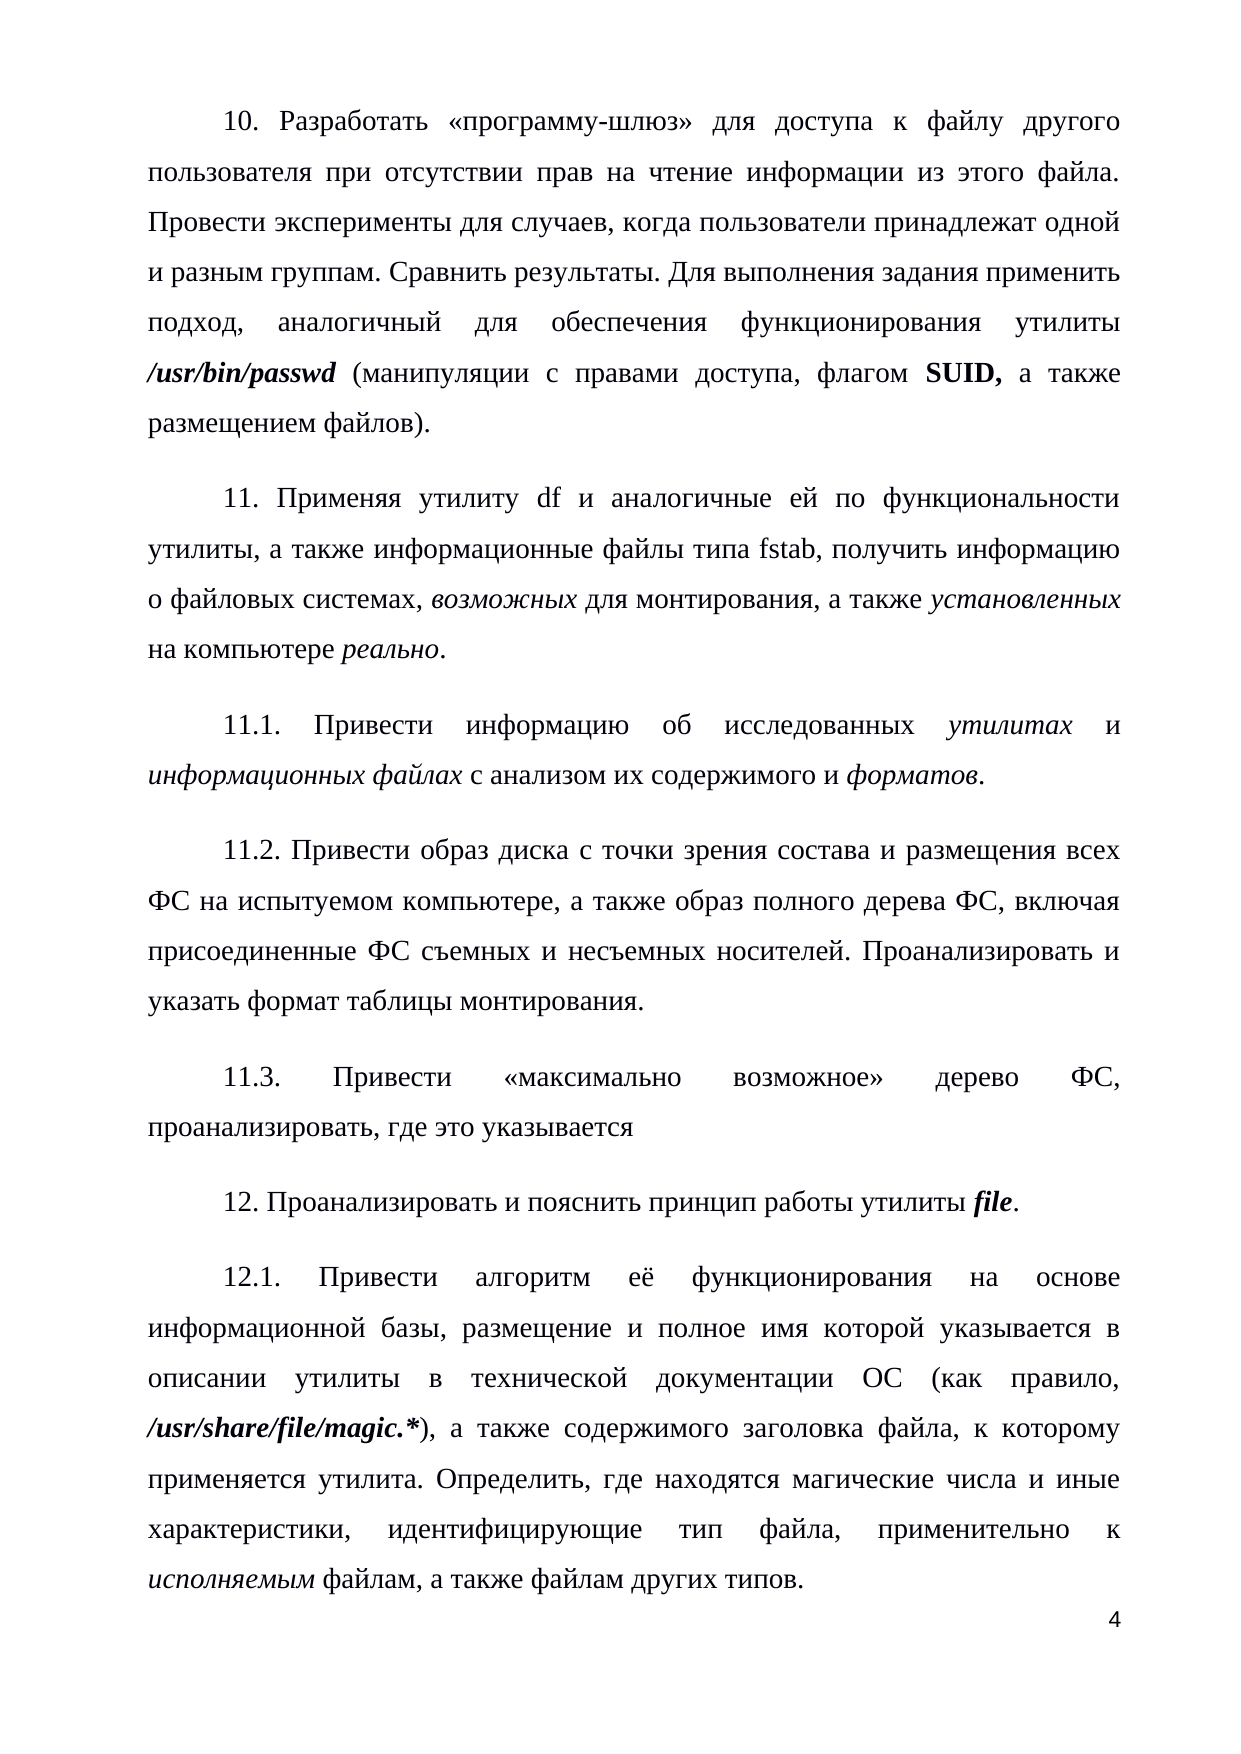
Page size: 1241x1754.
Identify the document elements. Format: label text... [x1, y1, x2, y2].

text 11.1. Привести информацию об исследованных утилитах и информационных файлах с анализом их содержимого и форматов. [148, 707, 1121, 791]
text 10. Разработать «программу-шлюз» для доступа к файлу другого пользователя при отсутствии прав на чтение информации из этого файла. Провести эксперименты для случаев, когда пользователи принадлежат одной и разным группам. Сравнить результаты. Для выполнения задания применить подход, аналогичный для обеспечения функционирования утилиты /usr/bin/passwd (манипуляции с правами доступа, флагом SUID, а также размещением файлов). [148, 103, 1121, 439]
text 12.1. Привести алгоритм её функционирования на основе информационной базы, размещение и полное имя которой указывается в описании утилиты в технической документации ОС (как правило, /usr/share/file/magic.*), а также содержимого заголовка файла, к которому применяется утилита. Определить, где находятся магические числа и иные характеристики, идентифицирующие тип файла, применительно к исполняемым файлам, а также файлам других типов. [148, 1259, 1121, 1595]
text 12. Проанализировать и пояснить принцип работы утилиты file. [148, 1184, 1121, 1218]
text 11. Применяя утилиту df и аналогичные ей по функциональности утилиты, а также информационные файлы типа fstab, получить информацию о файловых системах, возможных для монтирования, а также установленных на компьютере реально. [148, 481, 1121, 665]
text 11.2. Привести образ диска с точки зрения состава и размещения всех ФС на испытуемом компьютере, а также образ полного дерева ФС, включая присоединенные ФС съемных и несъемных носителей. Проанализировать и указать формат таблицы монтирования. [148, 832, 1121, 1017]
text 11.3. Привести «максимально возможное» дерево ФС, проанализировать, где это указывается [148, 1059, 1121, 1142]
